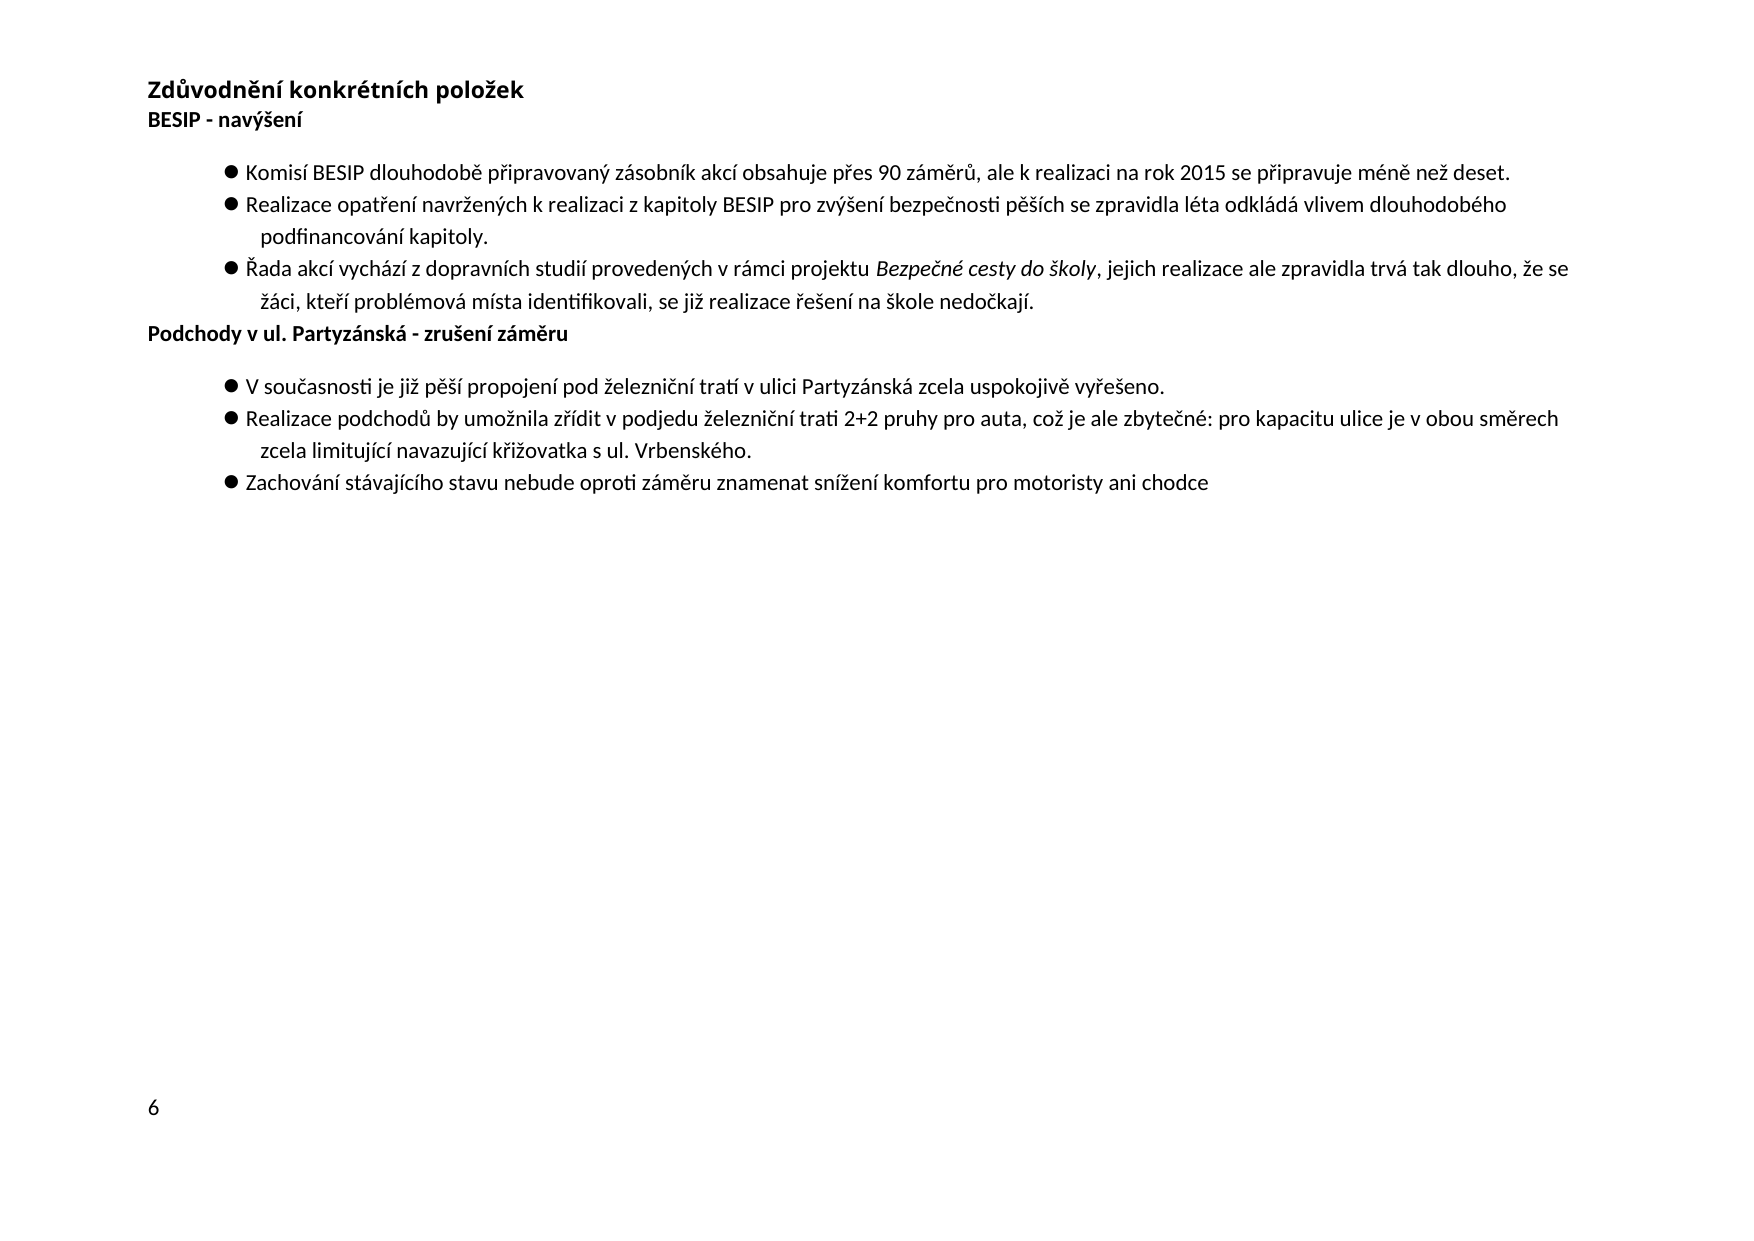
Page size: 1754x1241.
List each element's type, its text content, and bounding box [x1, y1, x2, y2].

list Zachování stávajícího stavu nebude oproti záměru znamenat snížení komfortu pro motoristy ani chodce [110, 468, 1606, 497]
list Řada akcí vychází z dopravních studií provedených v rámci projektu Bezpečné cesty do školy, jejich realizace ale zpravidla trvá tak dlouho, že se žáci, kteří problémová místa identifikovali, se již realizace řešení na škole nedočkají. [110, 254, 1606, 315]
list Komisí BESIP dlouhodobě připravovaný zásobník akcí obsahuje přes 90 záměrů, ale k realizaci na rok 2015 se připravuje méně než deset. [110, 158, 1606, 186]
list V současnosti je již pěší propojení pod železniční tratí v ulici Partyzánská zcela uspokojivě vyřešeno. [110, 372, 1606, 400]
text BESIP - navýšení [148, 105, 1606, 133]
subtitle Zdůvodnění konkrétních položek [148, 74, 1606, 105]
text Podchody v ul. Partyzánská - zrušení záměru [148, 319, 1606, 347]
list Realizace opatření navržených k realizaci z kapitoly BESIP pro zvýšení bezpečnosti pěších se zpravidla léta odkládá vlivem dlouhodobého podfinancování kapitoly. [110, 190, 1606, 250]
list Realizace podchodů by umožnila zřídit v podjedu železniční trati 2+2 pruhy pro auta, což je ale zbytečné: pro kapacitu ulice je v obou směrech zcela limitující navazující křižovatka s ul. Vrbenského. [110, 404, 1606, 464]
